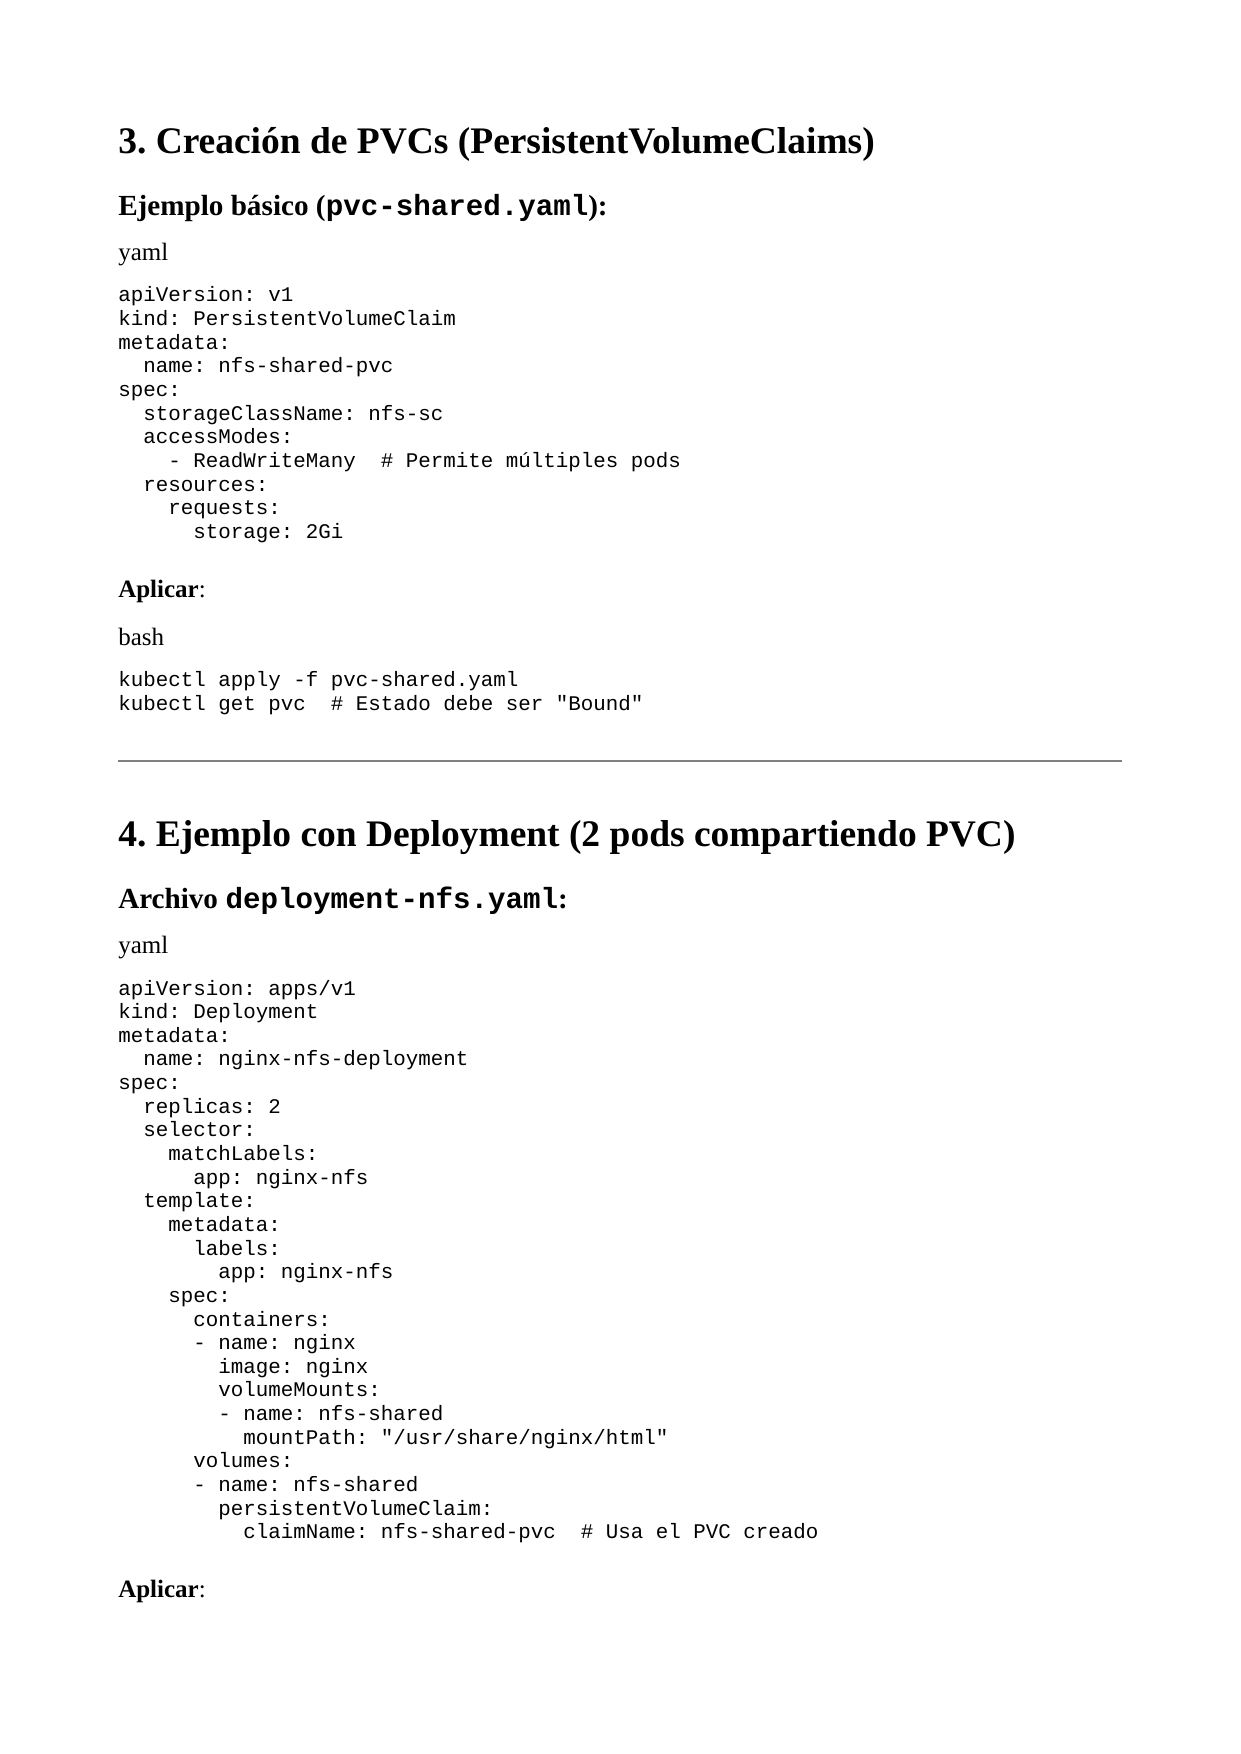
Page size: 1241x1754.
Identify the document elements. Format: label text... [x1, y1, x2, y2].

text spec: [118, 1285, 1122, 1308]
text replicas: 2 [118, 1096, 1122, 1119]
subtitle Ejemplo básico (pvc-shared.yaml): [118, 188, 1122, 224]
text claimName: nfs-shared-pvc # Usa el PVC creado [118, 1521, 1122, 1545]
text kubectl apply -f pvc-shared.yaml [118, 669, 1122, 693]
text spec: [118, 1072, 1122, 1096]
text metadata: [118, 332, 1122, 355]
text name: nfs-shared-pvc [118, 355, 1122, 379]
subtitle 3. Creación de PVCs (PersistentVolumeClaims) [118, 118, 1122, 161]
text apiVersion: apps/v1 [118, 977, 1122, 1001]
text volumes: [118, 1450, 1122, 1474]
text requests: [118, 497, 1122, 521]
text bash [118, 622, 1122, 650]
text - ReadWriteMany # Permite múltiples pods [118, 450, 1122, 474]
text yaml [118, 237, 1122, 266]
text resources: [118, 474, 1122, 497]
text Aplicar: [118, 574, 1122, 603]
text accessModes: [118, 426, 1122, 450]
text yaml [118, 930, 1122, 959]
text app: nginx-nfs [118, 1167, 1122, 1190]
text volumeMounts: [118, 1379, 1122, 1403]
text matchLabels: [118, 1143, 1122, 1167]
text name: nginx-nfs-deployment [118, 1048, 1122, 1072]
text template: [118, 1190, 1122, 1214]
text storageClassName: nfs-sc [118, 403, 1122, 426]
subtitle 4. Ejemplo con Deployment (2 pods compartiendo PVC) [118, 811, 1122, 854]
text apiVersion: v1 [118, 284, 1122, 308]
text labels: [118, 1238, 1122, 1261]
text - name: nginx [118, 1332, 1122, 1356]
text kind: PersistentVolumeClaim [118, 308, 1122, 332]
text kind: Deployment [118, 1001, 1122, 1025]
text app: nginx-nfs [118, 1261, 1122, 1285]
text mountPath: "/usr/share/nginx/html" [118, 1427, 1122, 1450]
text metadata: [118, 1214, 1122, 1238]
subtitle Archivo deployment-nfs.yaml: [118, 881, 1122, 917]
text containers: [118, 1308, 1122, 1332]
text kubectl get pvc # Estado debe ser "Bound" [118, 693, 1122, 717]
text - name: nfs-shared [118, 1474, 1122, 1498]
text Aplicar: [118, 1574, 1122, 1603]
text storage: 2Gi [118, 521, 1122, 544]
text selector: [118, 1119, 1122, 1143]
text persistentVolumeClaim: [118, 1498, 1122, 1521]
text metadata: [118, 1025, 1122, 1048]
text - name: nfs-shared [118, 1403, 1122, 1427]
text spec: [118, 379, 1122, 403]
text image: nginx [118, 1356, 1122, 1379]
